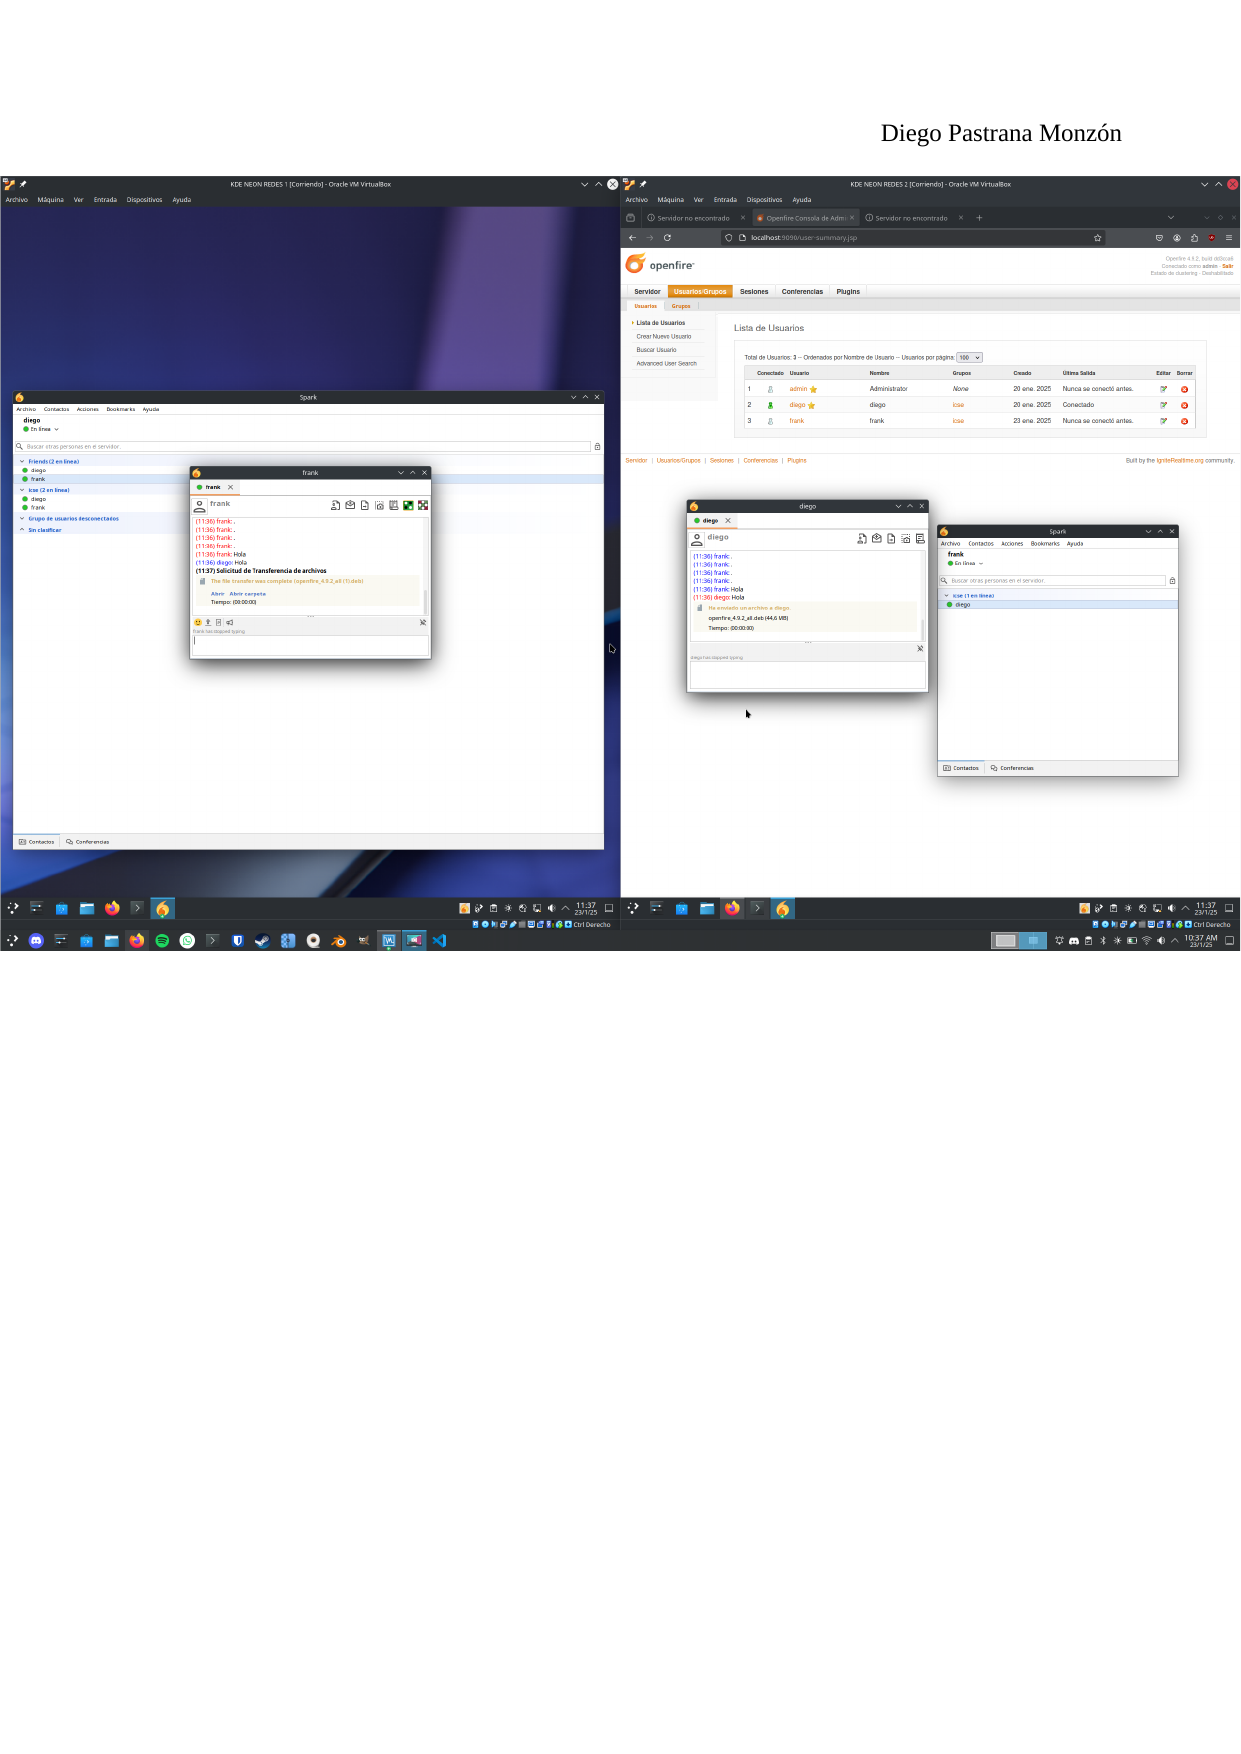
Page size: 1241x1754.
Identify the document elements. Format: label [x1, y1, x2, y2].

picture [0, 176, 1241, 951]
